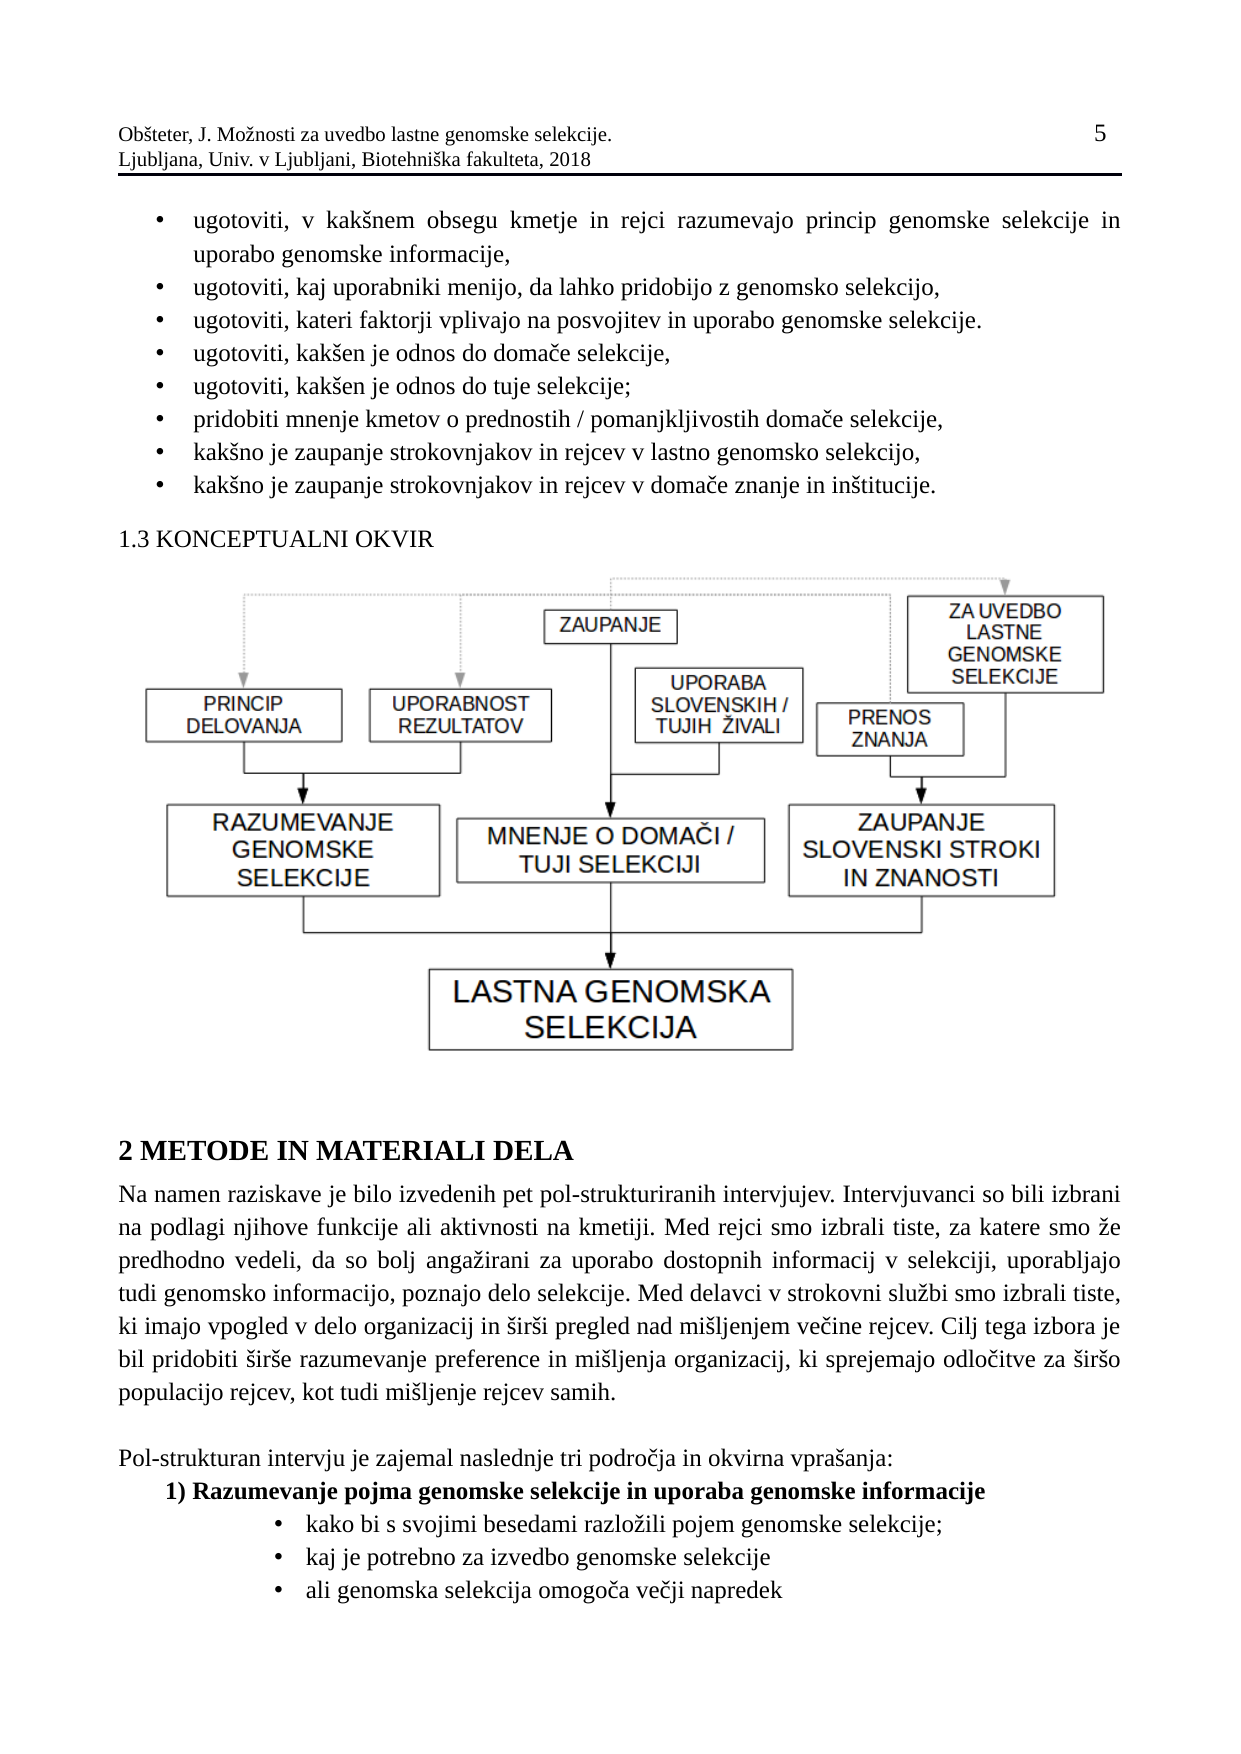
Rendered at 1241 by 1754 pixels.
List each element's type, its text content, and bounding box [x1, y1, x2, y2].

list ugotoviti, kakšen je odnos do tuje selekcije; [156, 371, 1122, 399]
list ugotoviti, kaj uporabniki menijo, da lahko pridobijo z genomsko selekcijo, [156, 272, 1122, 300]
list 1) Razumevanje pojma genomske selekcije in uporaba genomske informacije [165, 1476, 1141, 1505]
list ugotoviti, v kakšnem obsegu kmetje in rejci razumevajo princip genomske selekcije in uporabo genomske informacije, [156, 206, 1122, 267]
list ugotoviti, kateri faktorji vplivajo na posvojitev in uporabo genomske selekcije. [156, 305, 1122, 333]
list kako bi s svojimi besedami razložili pojem genomske selekcije; [121, 1509, 1143, 1538]
list kaj je potrebno za izvedbo genomske selekcije [121, 1542, 1143, 1571]
list ugotoviti, kakšen je odnos do domače selekcije, [156, 338, 1122, 366]
list pridobiti mnenje kmetov o prednostih / pomanjkljivostih domače selekcije, [156, 404, 1122, 432]
text Na namen raziskave je bilo izvedenih pet pol-strukturiranih intervjujev. Intervjuvanci so bili izbrani na podlagi njihove funkcije ali aktivnosti na kmetiji. Med rejci smo izbrali tiste, za katere smo že predhodno vedeli, da so bolj angažirani za uporabo dostopnih informacij v selekciji, uporabljajo tudi genomsko informacijo, poznajo delo selekcije. Med delavci v strokovni službi smo izbrali tiste, ki imajo vpogled v delo organizacij in širši pregled nad mišljenjem večine rejcev. Cilj tega izbora je bil pridobiti širše razumevanje preference in mišljenja organizacij, ki sprejemajo odločitve za širšo populacijo rejcev, kot tudi mišljenje rejcev samih. [118, 1179, 1122, 1406]
list ali genomska selekcija omogoča večji napredek [121, 1576, 1143, 1604]
text Pol-strukturan intervju je zajemal naslednje tri področja in okvirna vprašanja: [118, 1443, 1122, 1472]
subtitle 2 METODE IN MATERIALI DELA [118, 1133, 1122, 1167]
list kakšno je zaupanje strokovnjakov in rejcev v lastno genomsko selekcijo, [156, 437, 1122, 466]
list kakšno je zaupanje strokovnjakov in rejcev v domače znanje in inštitucije. [156, 470, 1122, 498]
subtitle 1.3 KONCEPTUALNI OKVIR [118, 524, 1122, 552]
picture [132, 565, 1108, 1063]
